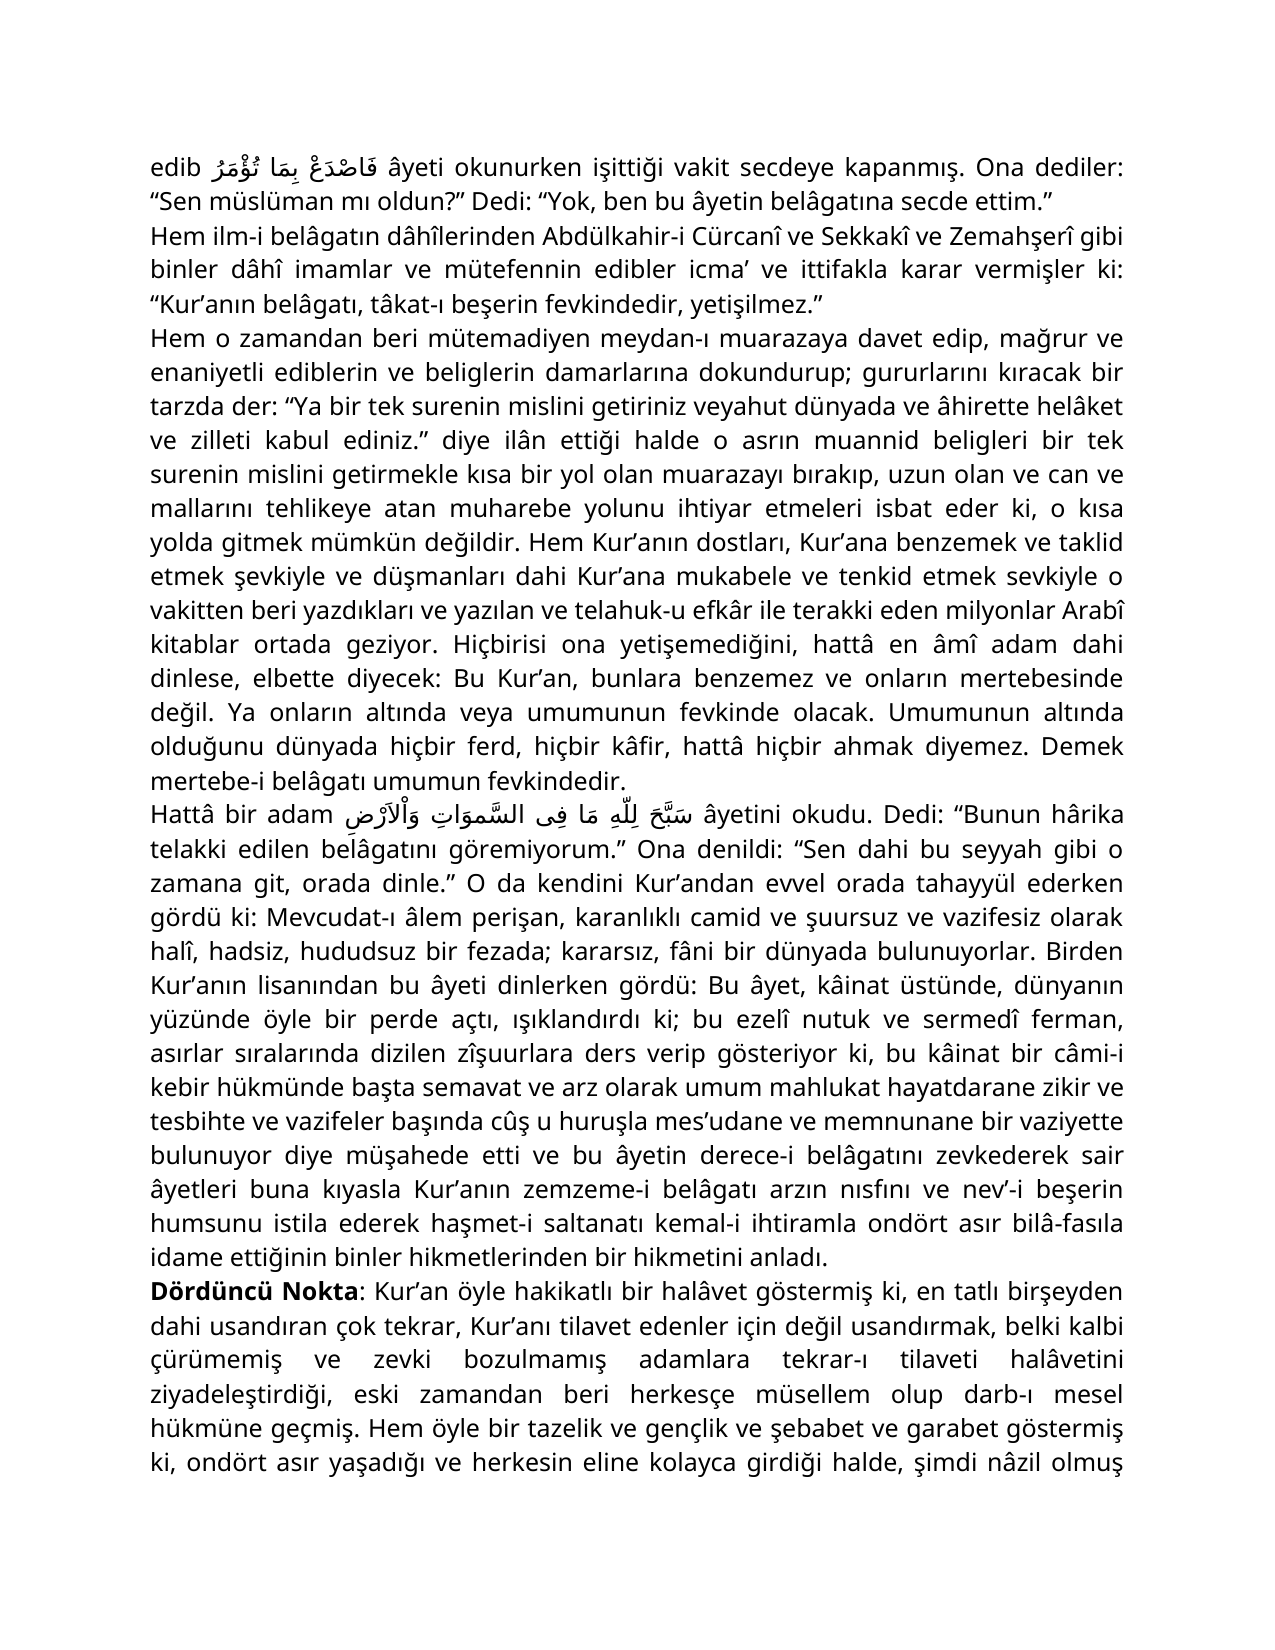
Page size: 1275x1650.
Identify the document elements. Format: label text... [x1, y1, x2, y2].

text Dördüncü Nokta: Kur’an öyle hakikatlı bir halâvet göstermiş ki, en tatlı birşeyden dahi usandıran çok tekrar, Kur’anı tilavet edenler için değil usandırmak, belki kalbi çürümemiş ve zevki bozulmamış adamlara tekrar-ı tilaveti halâvetini ziyadeleştirdiği, eski zamandan beri herkesçe müsellem olup darb-ı mesel hükmüne geçmiş. Hem öyle bir tazelik ve gençlik ve şebabet ve garabet göstermiş ki, ondört asır yaşadığı ve herkesin eline kolayca girdiği halde, şimdi nâzil olmuş [150, 1274, 1125, 1478]
text Hem o zamandan beri mütemadiyen meydan-ı muarazaya davet edip, mağrur ve enaniyetli ediblerin ve beliglerin damarlarına dokundurup; gururlarını kıracak bir tarzda der: “Ya bir tek surenin mislini getiriniz veyahut dünyada ve âhirette helâket ve zilleti kabul ediniz.” diye ilân ettiği halde o asrın muannid beligleri bir tek surenin mislini getirmekle kısa bir yol olan muarazayı bırakıp, uzun olan ve can ve mallarını tehlikeye atan muharebe yolunu ihtiyar etmeleri isbat eder ki, o kısa yolda gitmek mümkün değildir. Hem Kur’anın dostları, Kur’ana benzemek ve taklid etmek şevkiyle ve düşmanları dahi Kur’ana mukabele ve tenkid etmek sevkiyle o vakitten beri yazdıkları ve yazılan ve telahuk-u efkâr ile terakki eden milyonlar Arabî kitablar ortada geziyor. Hiçbirisi ona yetişemediğini, hattâ en âmî adam dahi dinlese, elbette diyecek: Bu Kur’an, bunlara benzemez ve onların mertebesinde değil. Ya onların altında veya umumunun fevkinde olacak. Umumunun altında olduğunu dünyada hiçbir ferd, hiçbir kâfir, hattâ hiçbir ahmak diyemez. Demek mertebe-i belâgatı umumun fevkindedir. [150, 320, 1125, 797]
text Hattâ bir adam سَبَّحَ لِلّهِ مَا فِى السَّموَاتِ وَاْلاَرْضِ âyetini okudu. Dedi: “Bunun hârika telakki edilen belâgatını göremiyorum.” Ona denildi: “Sen dahi bu seyyah gibi o zamana git, orada dinle.” O da kendini Kur’andan evvel orada tahayyül ederken gördü ki: Mevcudat-ı âlem perişan, karanlıklı camid ve şuursuz ve vazifesiz olarak halî, hadsiz, hududsuz bir fezada; kararsız, fâni bir dünyada bulunuyorlar. Birden Kur’anın lisanından bu âyeti dinlerken gördü: Bu âyet, kâinat üstünde, dünyanın yüzünde öyle bir perde açtı, ışıklandırdı ki; bu ezelî nutuk ve sermedî ferman, asırlar sıralarında dizilen zîşuurlara ders verip gösteriyor ki, bu kâinat bir câmi-i kebir hükmünde başta semavat ve arz olarak umum mahlukat hayatdarane zikir ve tesbihte ve vazifeler başında cûş u huruşla mes’udane ve memnunane bir vaziyette bulunuyor diye müşahede etti ve bu âyetin derece-i belâgatını zevkederek sair âyetleri buna kıyasla Kur’anın zemzeme-i belâgatı arzın nısfını ve nev’-i beşerin humsunu istila ederek haşmet-i saltanatı kemal-i ihtiramla ondört asır bilâ-fasıla idame ettiğinin binler hikmetlerinden bir hikmetini anladı. [150, 797, 1125, 1274]
text Üçüncü Nokta: Kur’an, o asırdan tâ şimdiye kadar öyle bir belâgat göstermiş ki, Kâ’be’nin duvarında altunla yazılan en meşhur ediblerin “Muallakat-ı Seb’a” namıyla şöhret-şiar kasidelerini o dereceye indirdi ki, Lebid’in kızı babasının kasidesini Kâ’be’den indirirken demiş: “Âyâta karşı bunun kıymeti kalmadı.” Hem bedevi bir edib فَاصْدَعْ بِمَا تُؤْمَرُ âyeti okunurken işittiği vakit secdeye kapanmış. Ona dediler: “Sen müslüman mı oldun?” Dedi: “Yok, ben bu âyetin belâgatına secde ettim.” [150, 150, 1125, 218]
text Hem ilm-i belâgatın dâhîlerinden Abdülkahir-i Cürcanî ve Sekkakî ve Zemahşerî gibi binler dâhî imamlar ve mütefennin edibler icma’ ve ittifakla karar vermişler ki: “Kur’anın belâgatı, tâkat-ı beşerin fevkindedir, yetişilmez.” [150, 218, 1125, 320]
